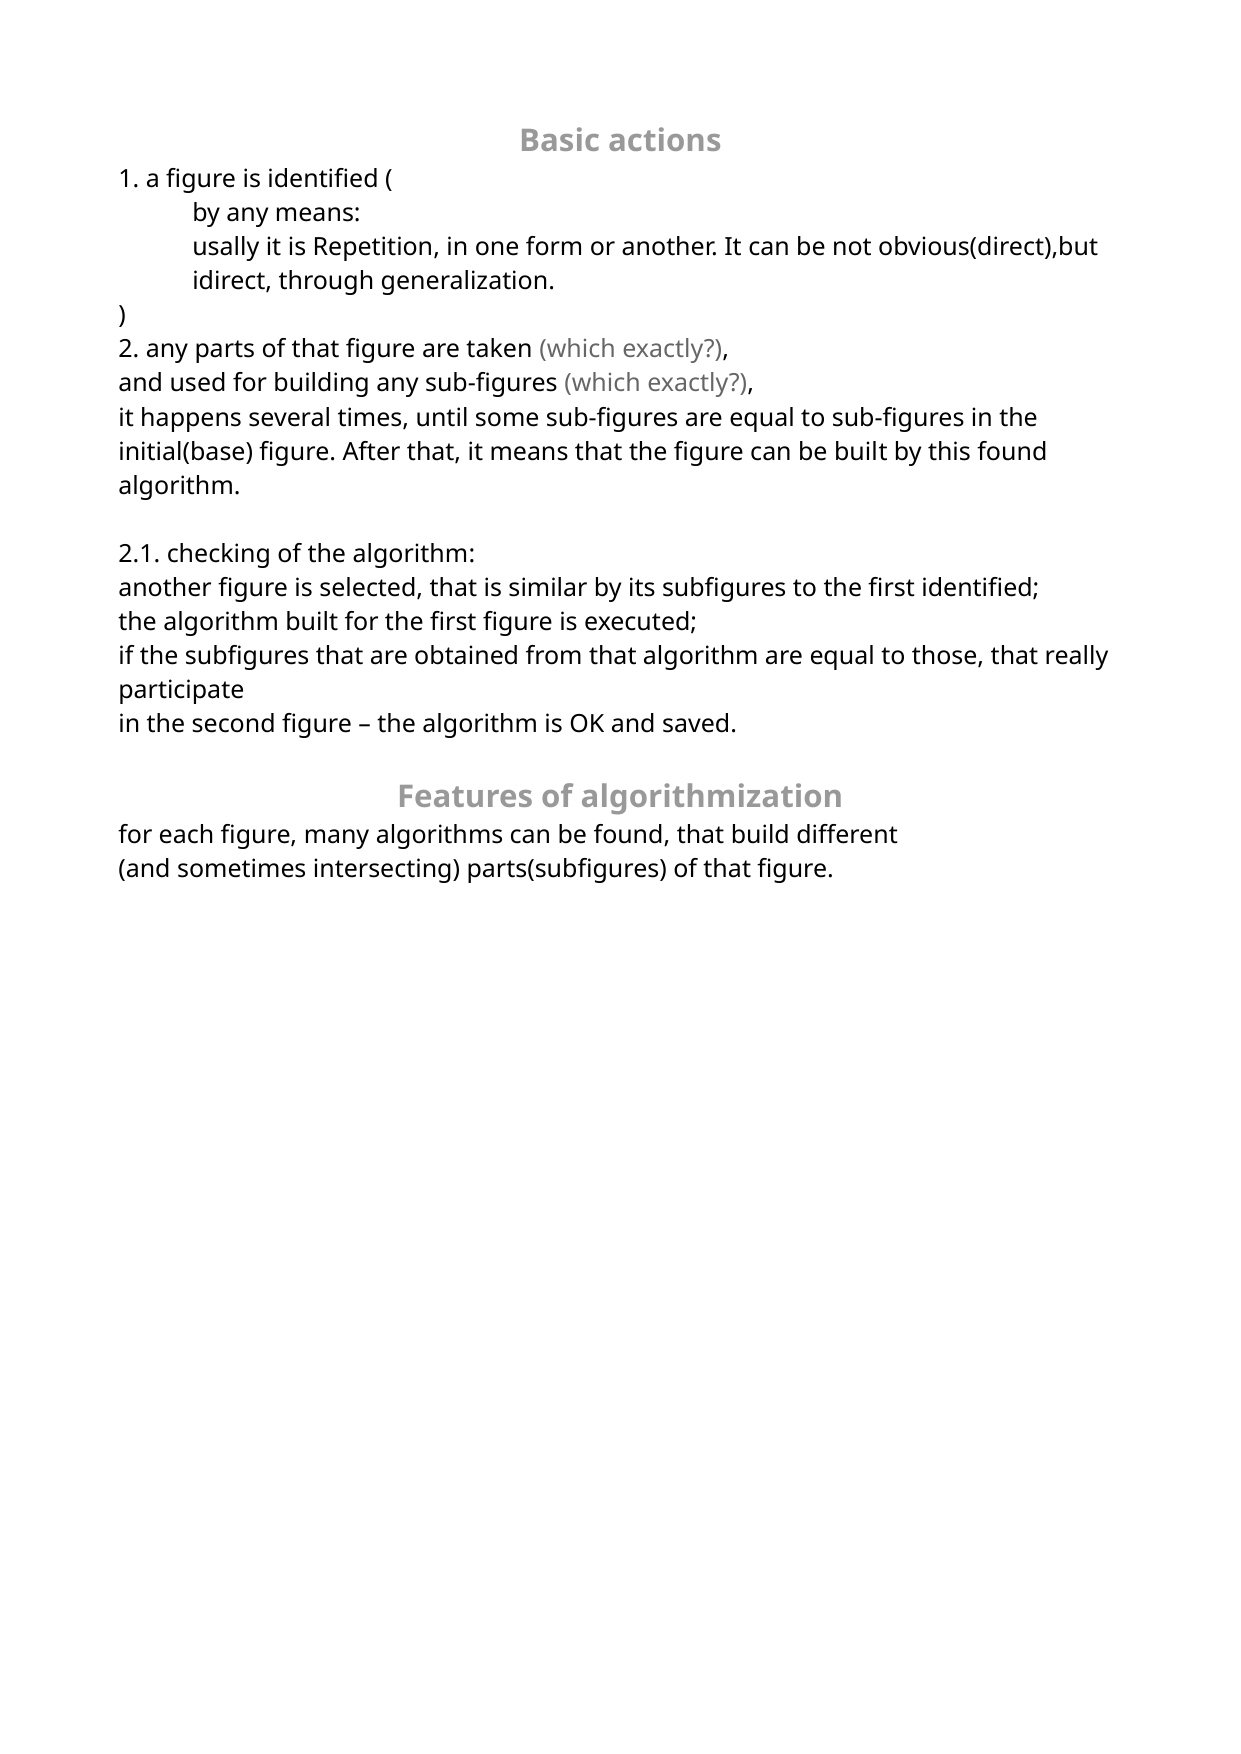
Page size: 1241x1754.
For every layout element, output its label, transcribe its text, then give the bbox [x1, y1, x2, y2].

text 2.1. checking of the algorithm: [118, 535, 1122, 569]
text the algorithm built for the first figure is executed; [118, 603, 1122, 638]
text for each figure, many algorithms can be found, that build different [118, 816, 1122, 851]
text if the subfigures that are obtained from that algorithm are equal to those, that really participate [118, 638, 1122, 706]
text Basic actions [118, 118, 1122, 161]
text idirect, through generalization. [118, 263, 1122, 297]
text usally it is Repetition, in one form or another. It can be not obvious(direct),but [118, 229, 1122, 263]
text and used for building any sub-figures (which exactly?), [118, 365, 1122, 399]
text 1. a figure is identified ( [118, 161, 1122, 195]
text another figure is selected, that is similar by its subfigures to the first identified; [118, 569, 1122, 603]
text 2. any parts of that figure are taken (which exactly?), [118, 331, 1122, 365]
text ) [118, 297, 1122, 331]
text in the second figure – the algorithm is OK and saved. [118, 706, 1122, 740]
text (and sometimes intersecting) parts(subfigures) of that figure. [118, 851, 1122, 884]
text by any means: [118, 195, 1122, 229]
text Features of algorithmization [118, 774, 1122, 816]
text it happens several times, until some sub-figures are equal to sub-figures in the initial(base) figure. After that, it means that the figure can be built by this found algorithm. [118, 399, 1122, 501]
